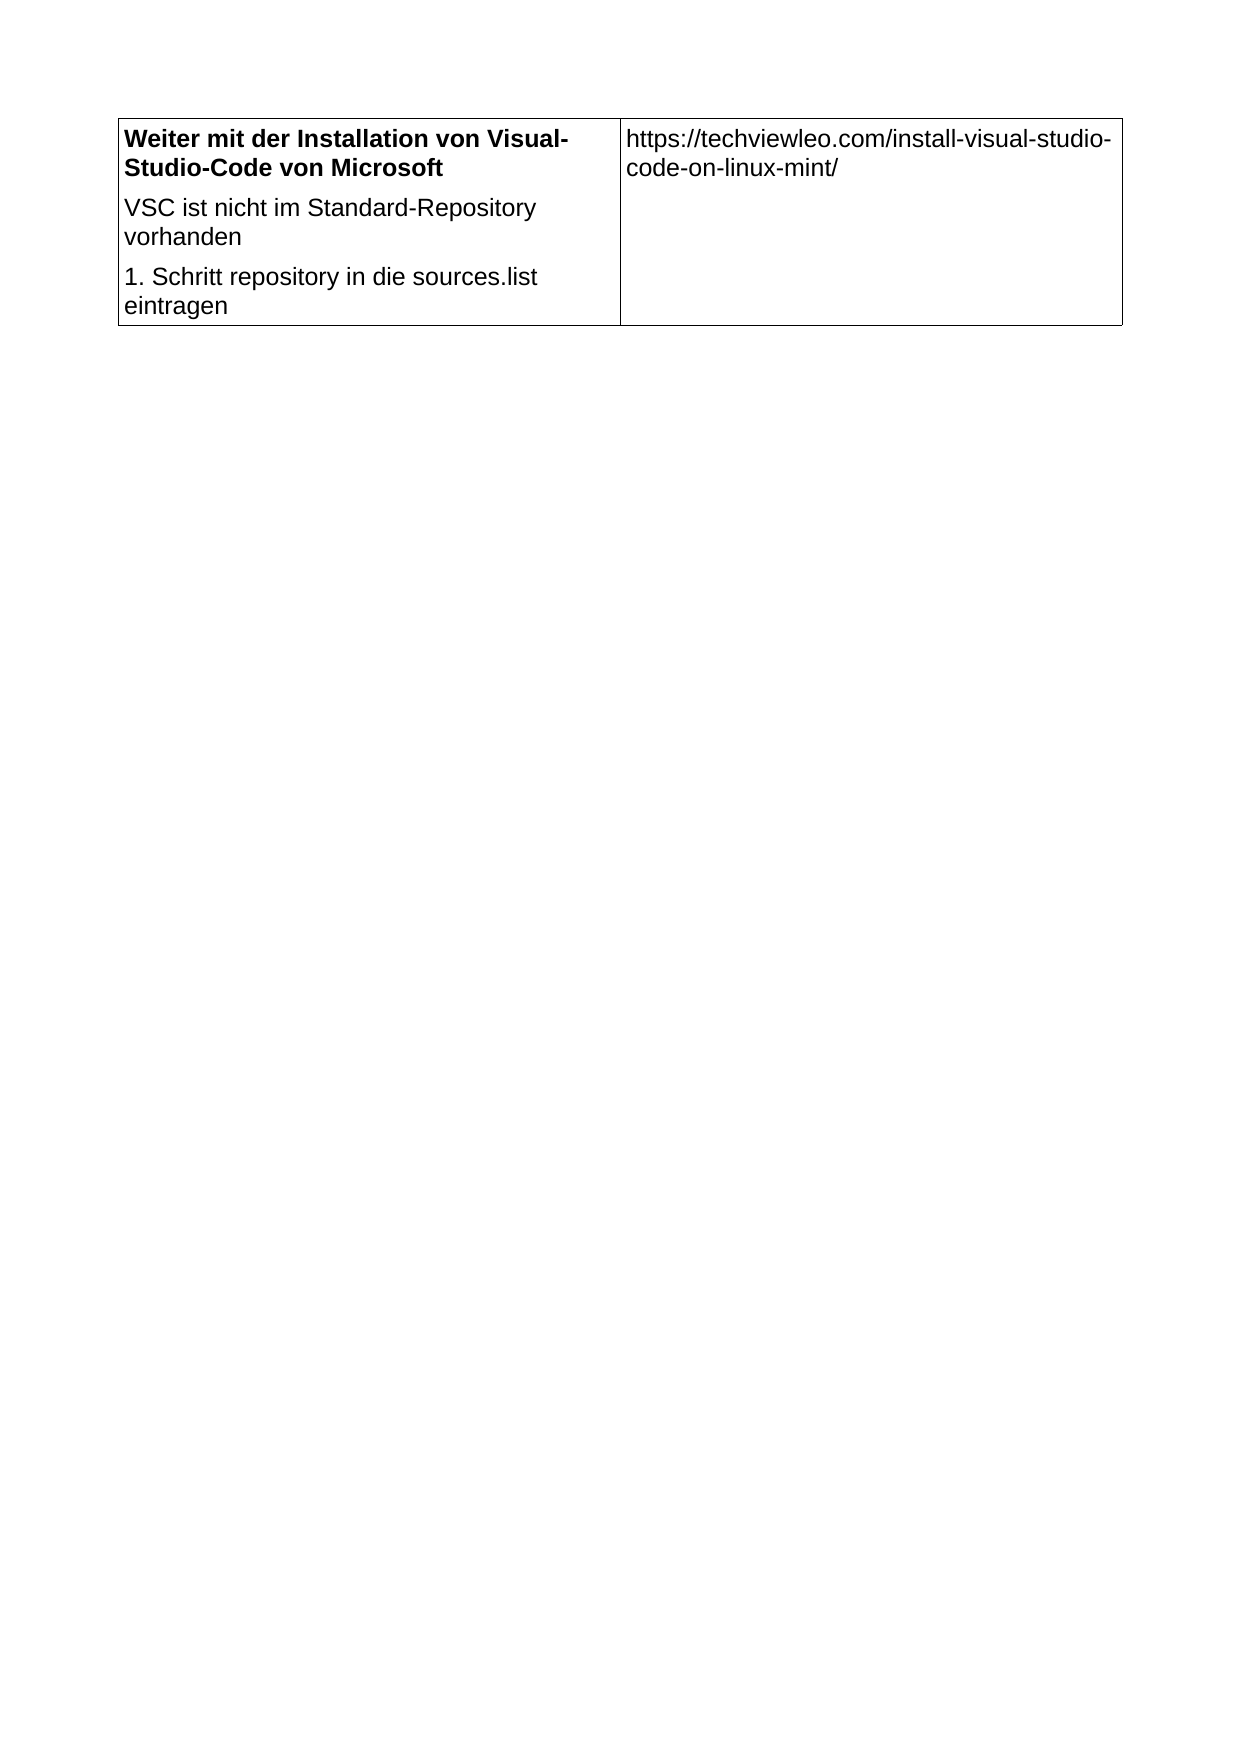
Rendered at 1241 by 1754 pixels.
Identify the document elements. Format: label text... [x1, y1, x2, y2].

table_header Weiter mit der Installation von Visual-Studio-Code von Microsoft [119, 119, 620, 187]
table_header https://techviewleo.com/install-visual-studio-code-on-linux-mint/ [621, 119, 1122, 187]
table_cell VSC ist nicht im Standard-Repository vorhanden [119, 187, 620, 256]
table_cell [621, 256, 1122, 325]
table_cell 1. Schritt repository in die sources.list eintragen [119, 256, 620, 325]
table_cell [621, 187, 1122, 256]
